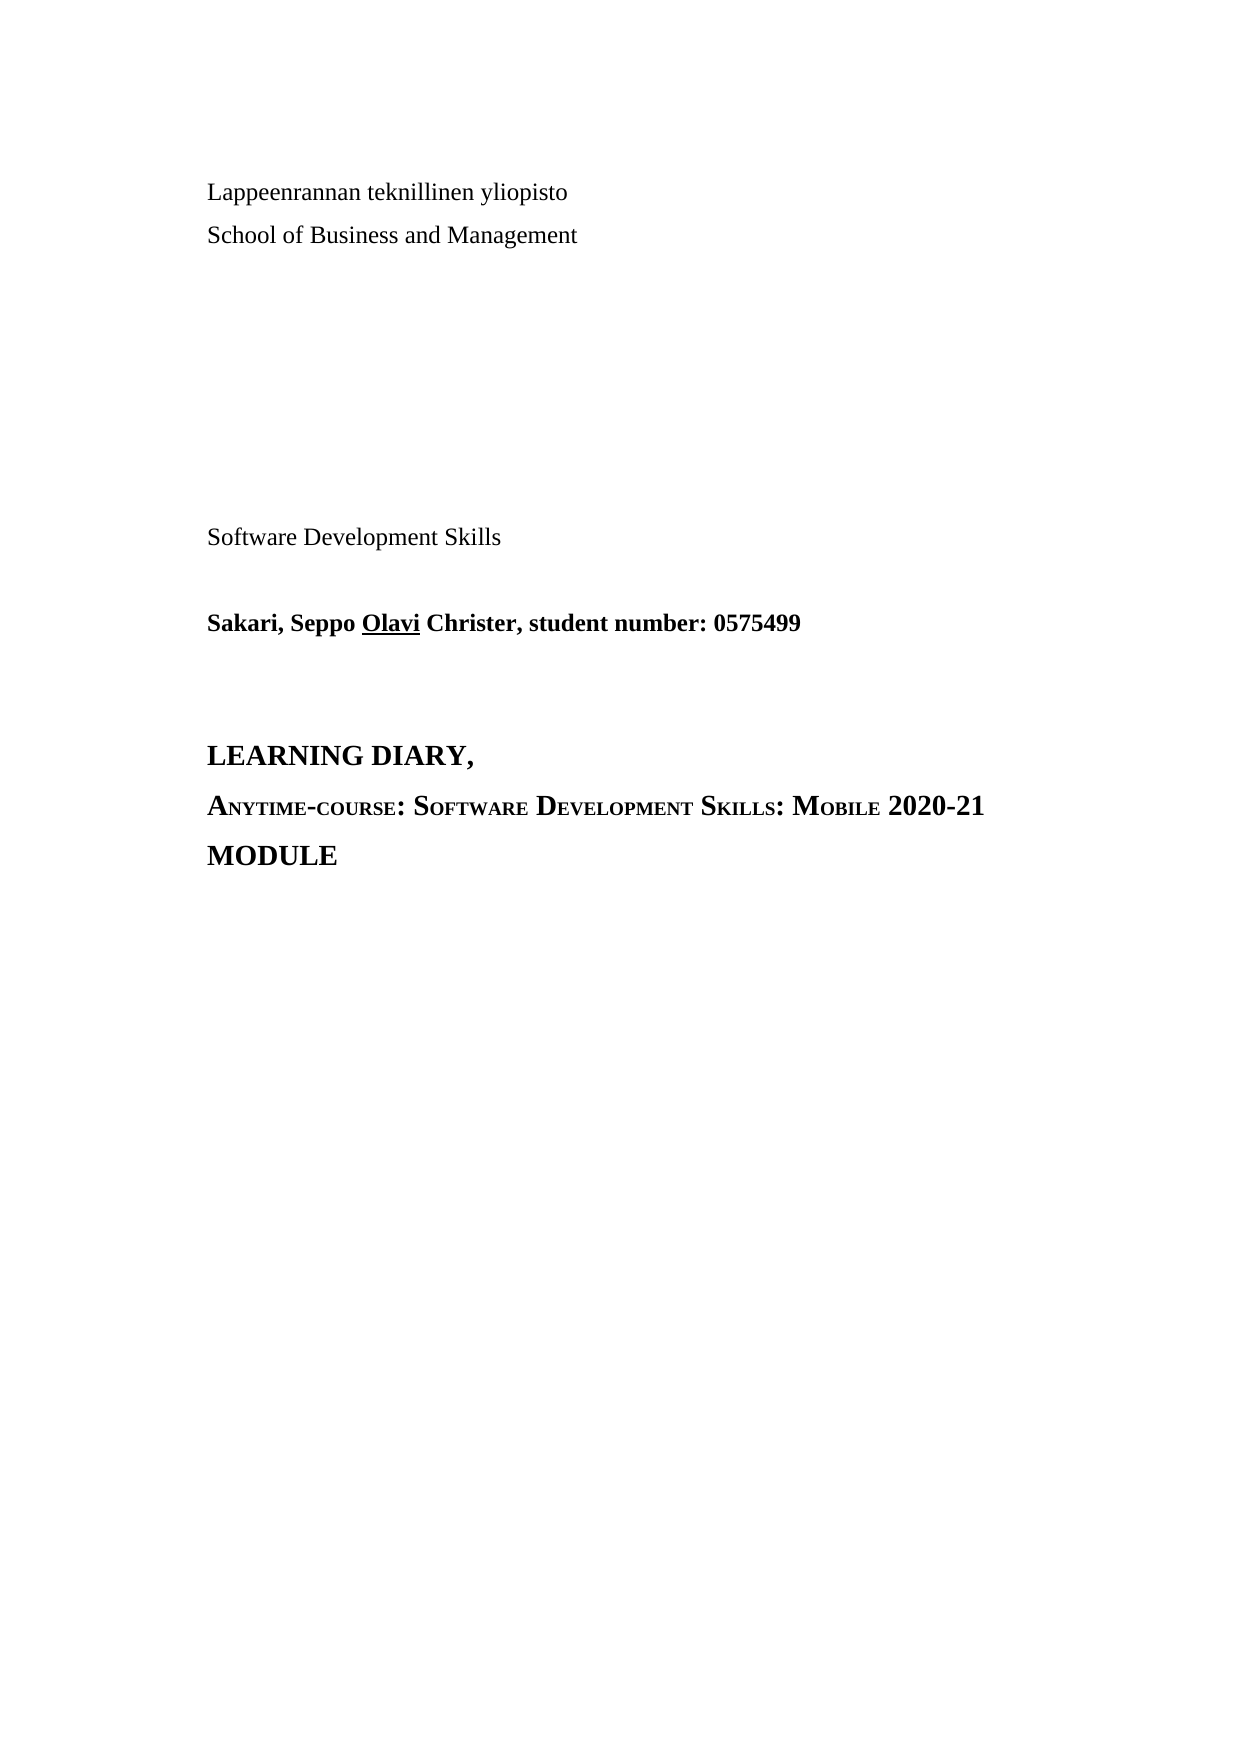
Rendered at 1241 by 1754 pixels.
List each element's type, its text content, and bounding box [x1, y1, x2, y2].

title Lappeenrannan teknillinen yliopisto [207, 177, 1122, 206]
title Software Development Skills [207, 522, 1122, 551]
title LEARNING DIARY, [207, 738, 1122, 771]
title School of Business and Management [207, 220, 1122, 249]
title Anytime-course: Software Development Skills: Mobile 2020-21 MODULE [207, 788, 1122, 872]
title Sakari, Seppo Olavi Christer, student number: 0575499 [207, 608, 1122, 637]
